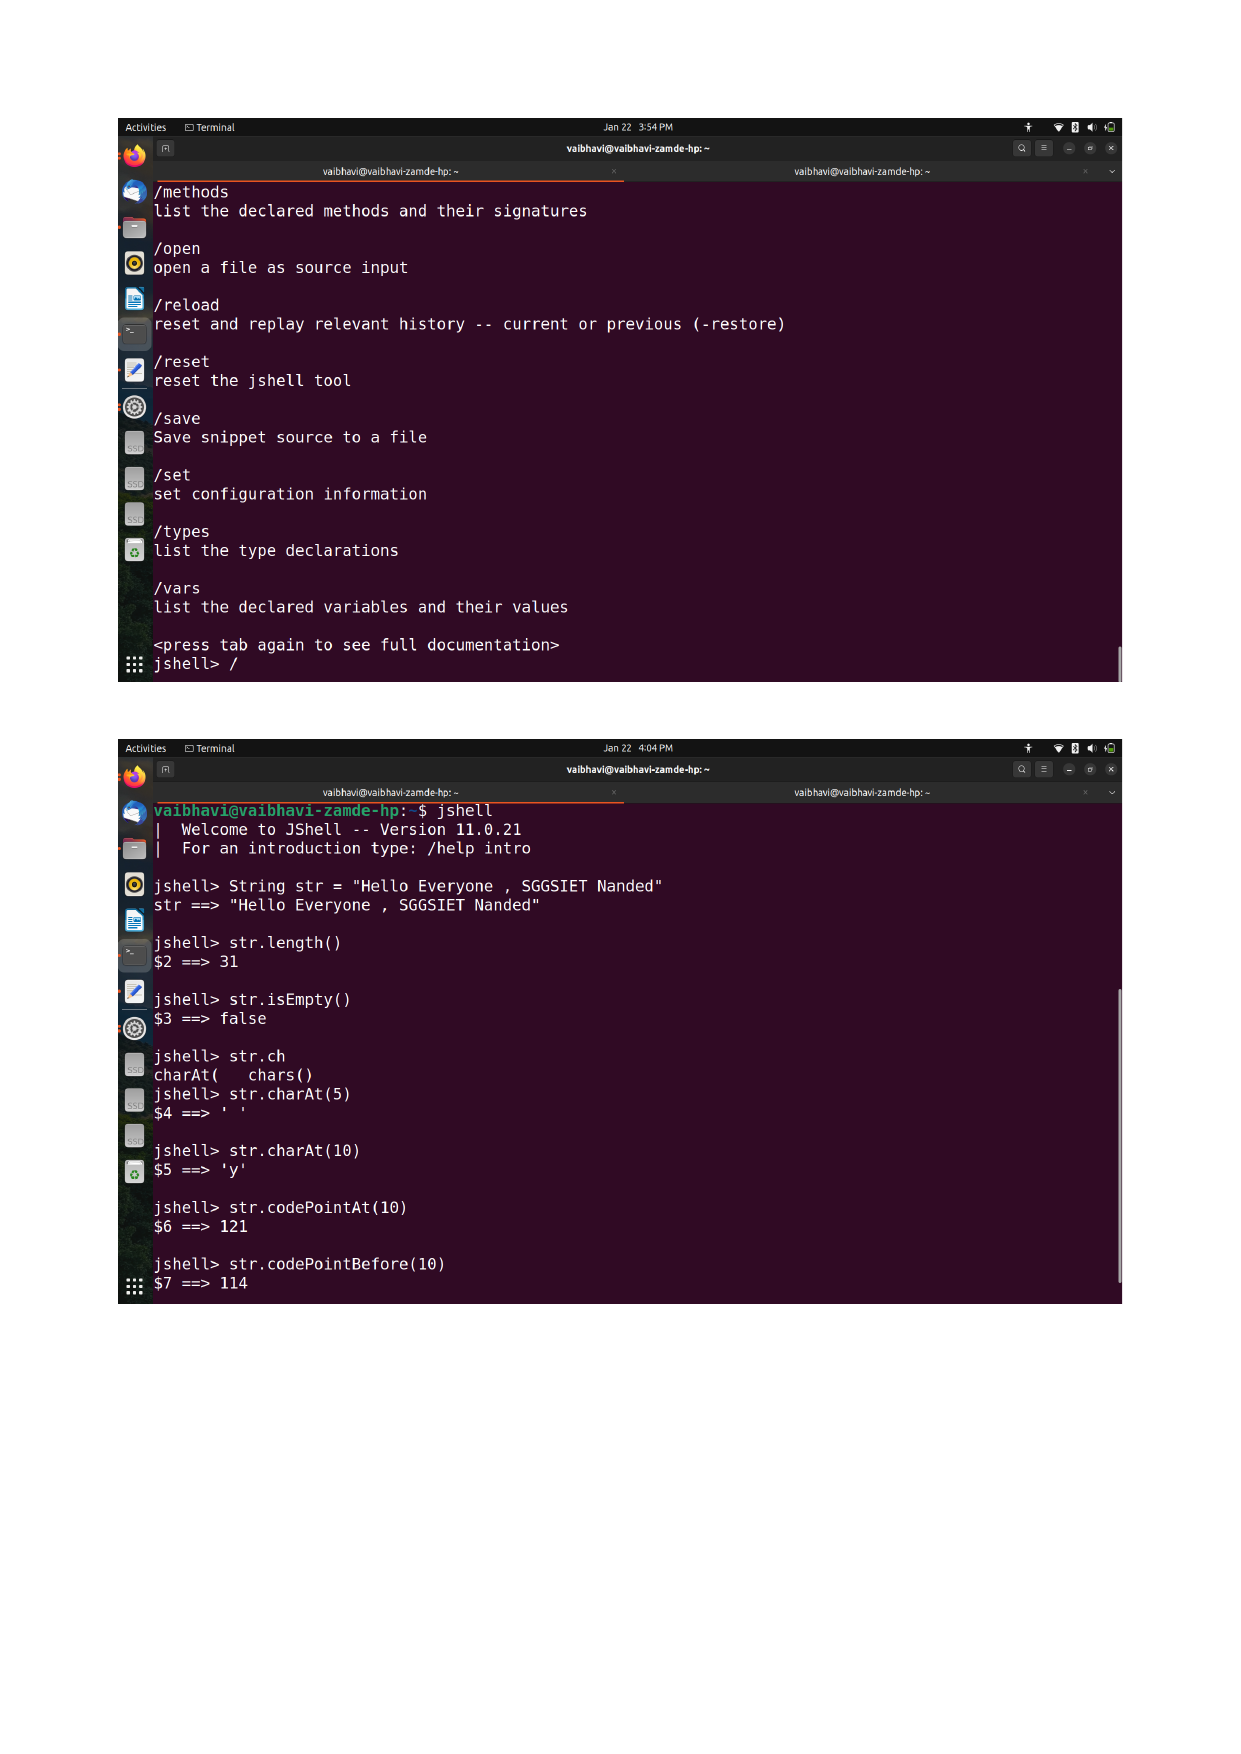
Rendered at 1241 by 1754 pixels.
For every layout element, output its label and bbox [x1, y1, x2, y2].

picture [118, 739, 1123, 1304]
picture [118, 118, 1123, 682]
